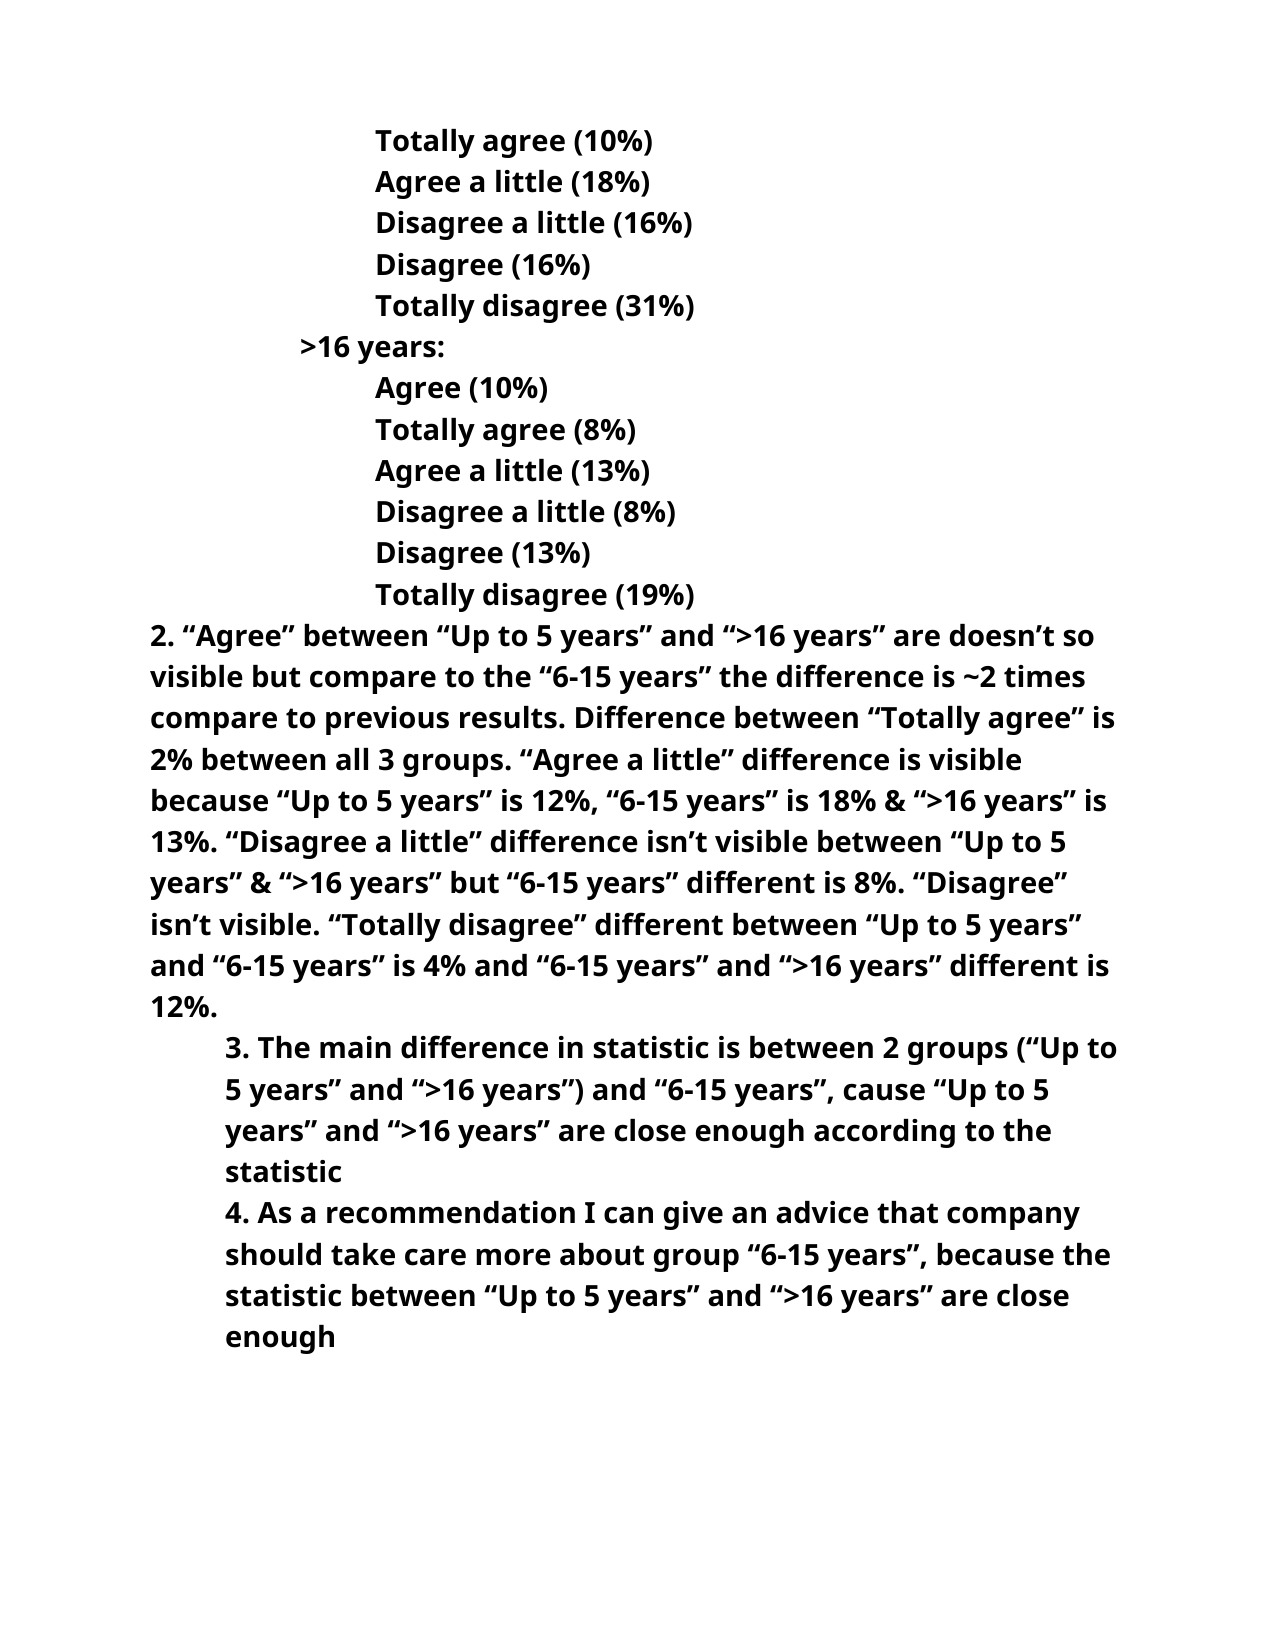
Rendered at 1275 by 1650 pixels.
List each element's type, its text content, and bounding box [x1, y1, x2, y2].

subtitle >16 years: [300, 326, 1125, 366]
subtitle Agree a little (13%) [300, 450, 1125, 490]
subtitle Disagree a little (16%) [300, 202, 1125, 242]
subtitle 3. The main difference in statistic is between 2 groups (“Up to 5 years” and “>16 years”) and “6-15 years”, cause “Up to 5 years” and “>16 years” are close enough according to the statistic [225, 1027, 1125, 1191]
subtitle Agree (10%) [300, 367, 1125, 407]
subtitle 4. As a recommendation I can give an advice that company should take care more about group “6-15 years”, because the statistic between “Up to 5 years” and “>16 years” are close enough [225, 1192, 1125, 1356]
subtitle Disagree a little (8%) [300, 491, 1125, 531]
subtitle 2. “Agree” between “Up to 5 years” and “>16 years” are doesn’t so visible but compare to the “6-15 years” the difference is ~2 times compare to previous results. Difference between “Totally agree” is 2% between all 3 groups. “Agree a little” difference is visible because “Up to 5 years” is 12%, “6-15 years” is 18% & “>16 years” is 13%. “Disagree a little” difference isn’t visible between “Up to 5 years” & “>16 years” but “6-15 years” different is 8%. “Disagree” isn’t visible. “Totally disagree” different between “Up to 5 years” and “6-15 years” is 4% and “6-15 years” and “>16 years” different is 12%. [150, 615, 1125, 1026]
subtitle Agree a little (18%) [300, 161, 1125, 201]
subtitle Totally agree (8%) [300, 409, 1125, 448]
subtitle Totally disagree (31%) [300, 285, 1125, 325]
subtitle Totally agree (10%) [300, 120, 1125, 160]
subtitle Disagree (16%) [300, 244, 1125, 283]
subtitle Totally disagree (19%) [300, 574, 1125, 613]
subtitle Disagree (13%) [300, 532, 1125, 572]
